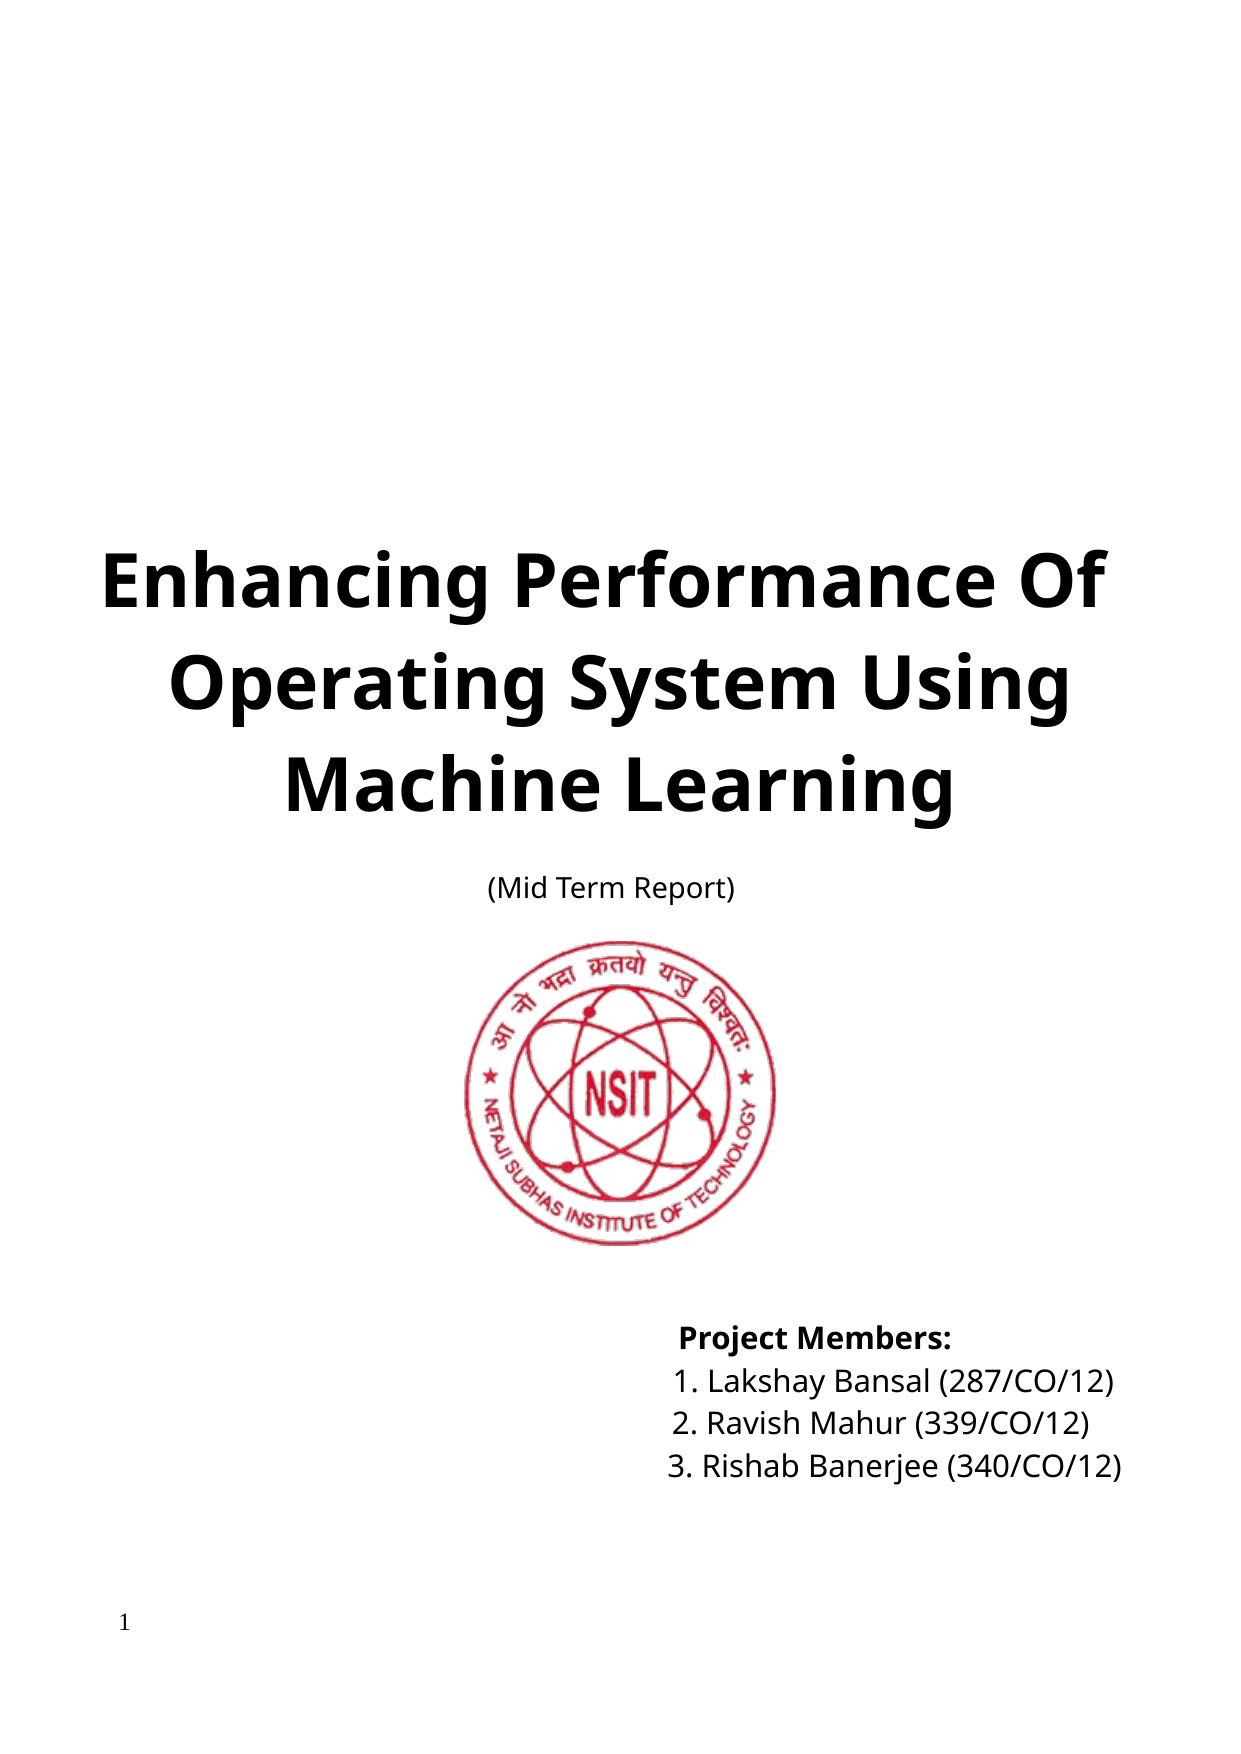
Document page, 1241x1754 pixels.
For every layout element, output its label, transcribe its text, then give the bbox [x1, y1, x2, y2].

text 3. Rishab Banerjee (340/CO/12) [118, 1444, 1122, 1486]
text 1. Lakshay Bansal (287/CO/12) [118, 1358, 1122, 1401]
text Enhancing Performance Of Operating System Using Machine Learning [83, 527, 1122, 833]
picture [463, 941, 777, 1246]
text 2. Ravish Mahur (339/CO/12) [118, 1401, 1122, 1444]
text Project Members: [118, 1316, 1122, 1358]
text (Mid Term Report) [118, 867, 1122, 907]
